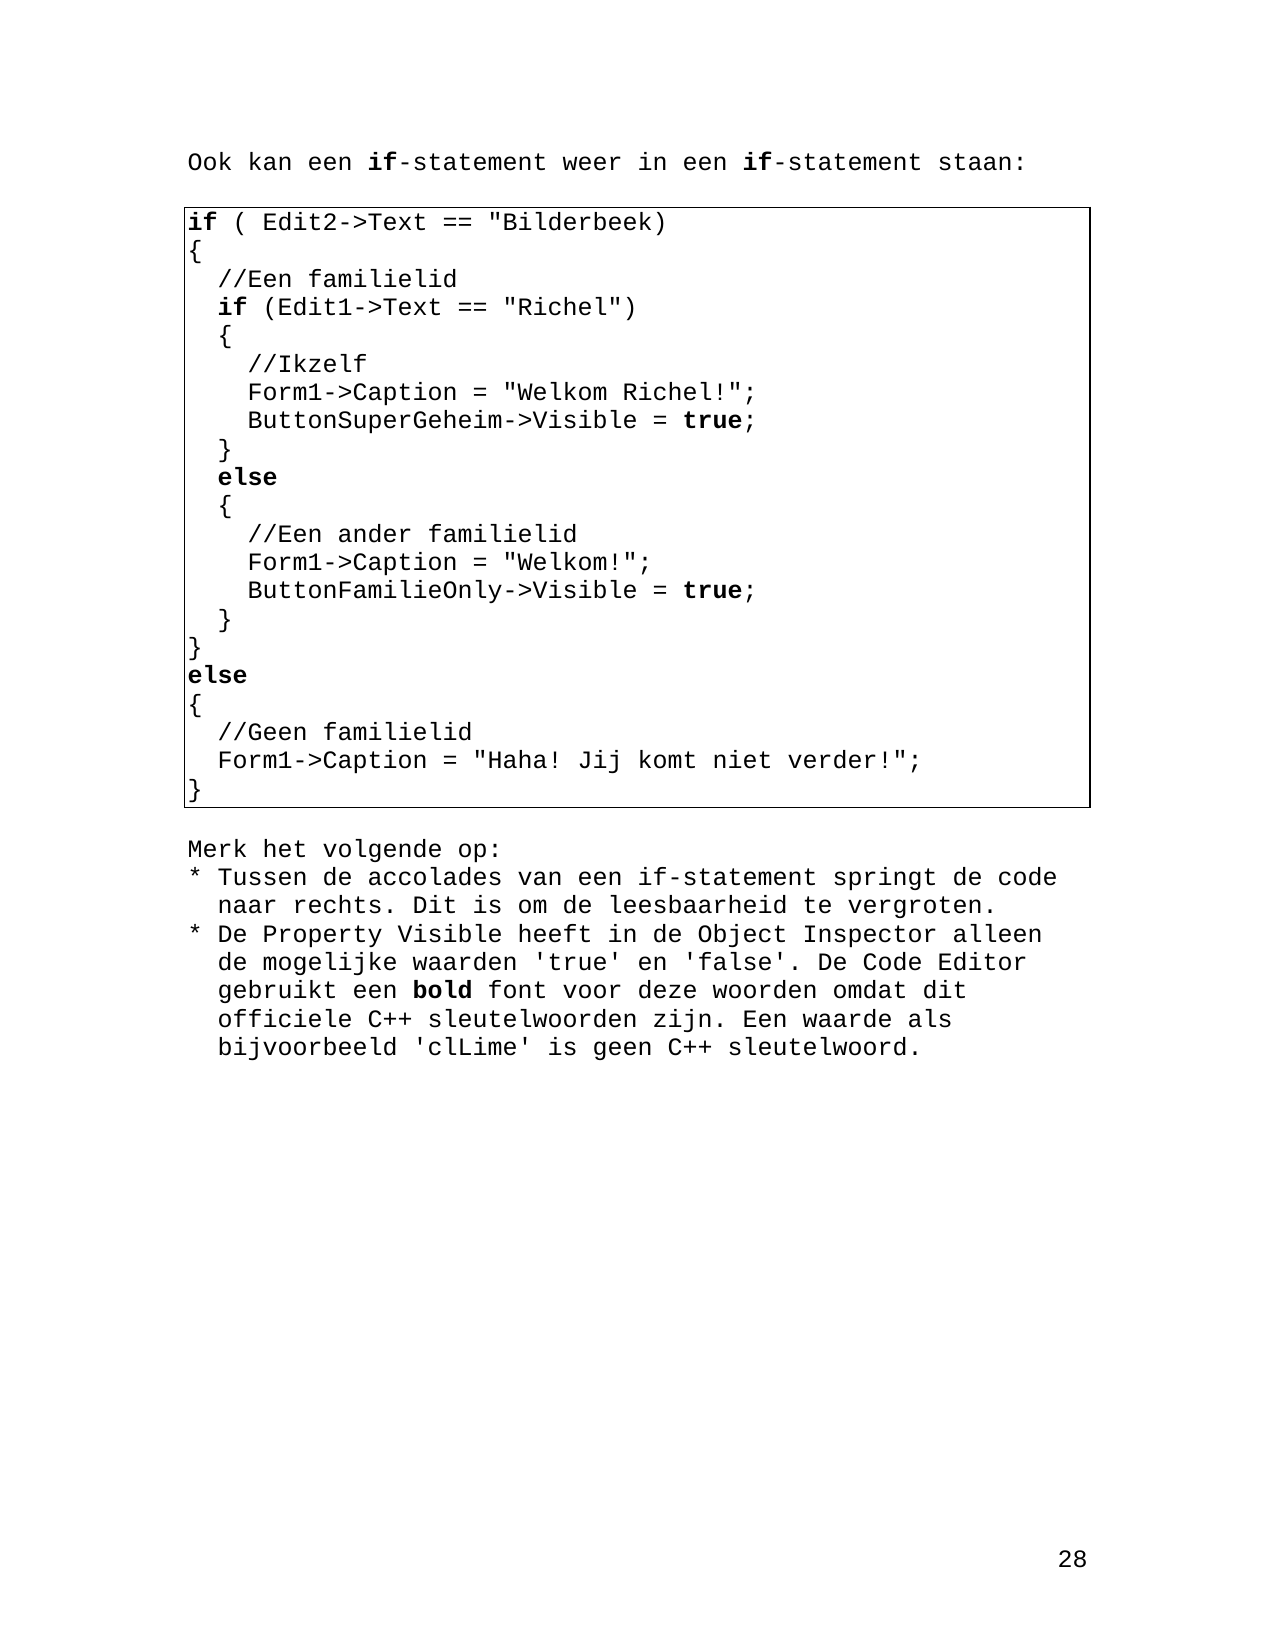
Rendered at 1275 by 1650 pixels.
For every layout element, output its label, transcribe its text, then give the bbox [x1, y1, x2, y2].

text Merk het volgende op: [187, 836, 1087, 864]
text officiele C++ sleutelwoorden zijn. Een waarde als [187, 1006, 1087, 1034]
text //Een familielid [187, 266, 1087, 295]
text { [187, 493, 1087, 521]
text } [187, 436, 1087, 465]
text //Geen familielid [187, 720, 1087, 748]
text if (Edit1->Text == "Richel") [187, 295, 1087, 323]
text { [187, 323, 1087, 351]
text Form1->Caption = "Welkom!"; [187, 550, 1087, 578]
text bijvoorbeeld 'clLime' is geen C++ sleutelwoord. [187, 1034, 1087, 1063]
text else [187, 663, 1087, 691]
text Form1->Caption = "Haha! Jij komt niet verder!"; [187, 748, 1087, 773]
text * Tussen de accolades van een if-statement springt de code [187, 864, 1087, 893]
text } [187, 635, 1087, 663]
text //Ikzelf [187, 351, 1087, 380]
text Form1->Caption = "Welkom Richel!"; [187, 380, 1087, 408]
text * De Property Visible heeft in de Object Inspector alleen [187, 921, 1087, 949]
text if ( Edit2->Text == "Bilderbeek) [185, 208, 1089, 238]
text naar rechts. Dit is om de leesbaarheid te vergroten. [187, 893, 1087, 921]
text gebruikt een bold font voor deze woorden omdat dit [187, 978, 1087, 1006]
text { [187, 691, 1087, 720]
text else [187, 465, 1087, 493]
text //Een ander familielid [187, 521, 1087, 550]
text { [187, 238, 1087, 266]
text } [187, 606, 1087, 635]
text de mogelijke waarden 'true' en 'false'. De Code Editor [187, 949, 1087, 978]
text ButtonSuperGeheim->Visible = true; [187, 408, 1087, 436]
text ButtonFamilieOnly->Visible = true; [187, 578, 1087, 606]
text Ook kan een if-statement weer in een if-statement staan: [187, 150, 1087, 178]
text } [185, 773, 1089, 807]
